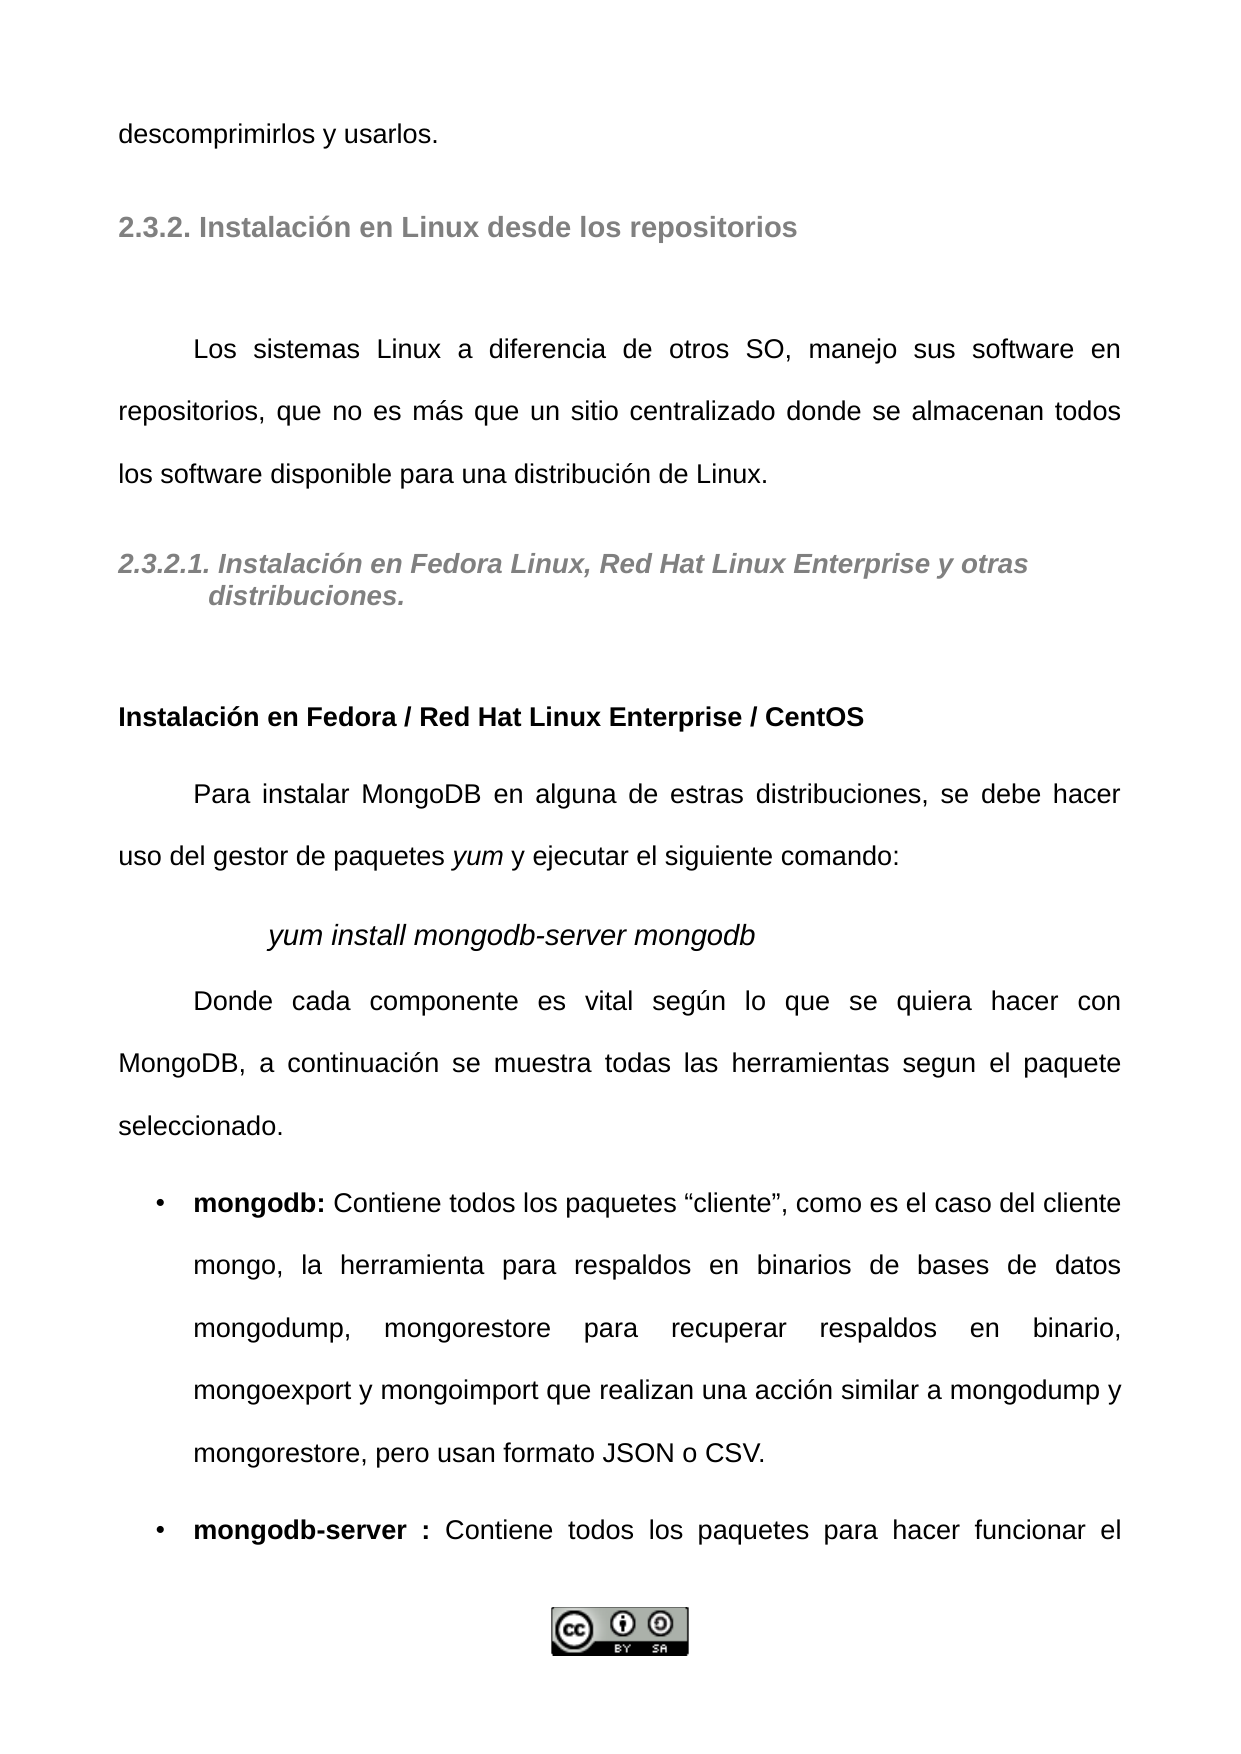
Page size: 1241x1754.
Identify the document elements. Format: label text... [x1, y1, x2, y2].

text Instalación en Fedora / Red Hat Linux Enterprise / CentOS [118, 701, 1122, 732]
text descomprimirlos y usarlos. [118, 118, 1122, 149]
text yum install mongodb-server mongodb [268, 917, 1122, 951]
text Los sistemas Linux a diferencia de otros SO, manejo sus software en repositorios, que no es más que un sitio centralizado donde se almacenan todos los software disponible para una distribución de Linux. [118, 333, 1122, 489]
text Donde cada componente es vital según lo que se quiera hacer con MongoDB, a continuación se muestra todas las herramientas segun el paquete seleccionado. [118, 984, 1122, 1141]
subtitle 2.3.2.1. Instalación en Fedora Linux, Red Hat Linux Enterprise y otras distribuciones. [118, 547, 1122, 611]
picture [551, 1607, 689, 1656]
list mongodb: Contiene todos los paquetes “cliente”, como es el caso del cliente mongo, la herramienta para respaldos en binarios de bases de datos mongodump, mongorestore para recuperar respaldos en binario, mongoexport y mongoimport que realizan una acción similar a mongodump y mongorestore, pero usan formato JSON o CSV. [156, 1187, 1122, 1468]
subtitle 2.3.2. Instalación en Linux desde los repositorios [118, 210, 1122, 243]
text Para instalar MongoDB en alguna de estras distribuciones, se debe hacer uso del gestor de paquetes yum y ejecutar el siguiente comando: [118, 778, 1122, 872]
list mongodb-server : Contiene todos los paquetes para hacer funcionar el [156, 1514, 1122, 1545]
